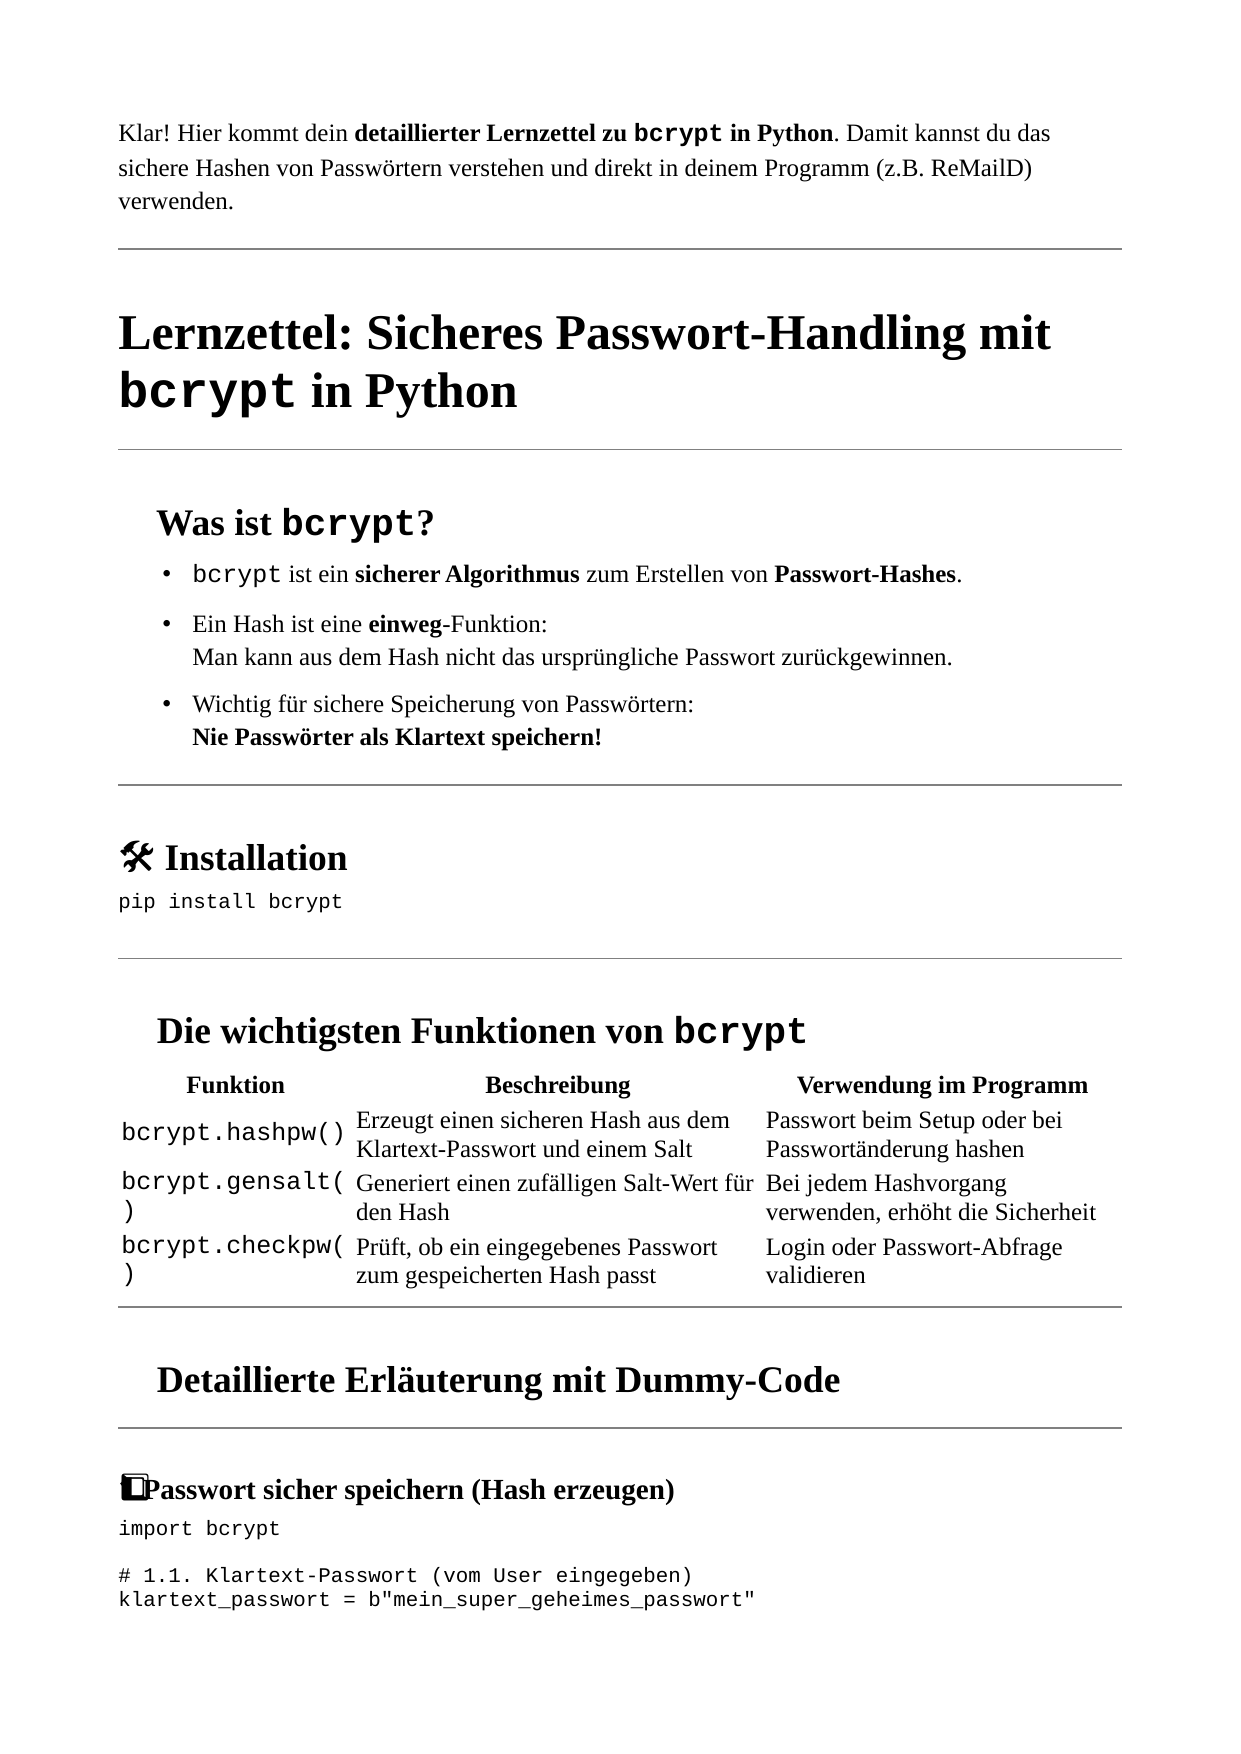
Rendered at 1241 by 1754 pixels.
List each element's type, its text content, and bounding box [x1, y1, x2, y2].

list bcrypt ist ein sicherer Algorithmus zum Erstellen von Passwort-Hashes. [162, 559, 1122, 589]
subtitle 🛠️ Installation [118, 835, 1122, 878]
text import bcrypt [118, 1518, 1122, 1541]
table_cell bcrypt.gensalt() [118, 1166, 353, 1229]
list Wichtig für sichere Speicherung von Passwörtern: Nie Passwörter als Klartext speichern! [162, 689, 1122, 751]
text pip install bcrypt [118, 891, 1122, 914]
table_cell Bei jedem Hashvorgang verwenden, erhöht die Sicherheit [763, 1166, 1122, 1229]
table_header Beschreibung [353, 1068, 763, 1102]
subtitle 📖 Detaillierte Erläuterung mit Dummy-Code [118, 1357, 1122, 1400]
table_cell bcrypt.checkpw() [118, 1229, 353, 1292]
text Klar! Hier kommt dein detaillierter Lernzettel zu bcrypt in Python. Damit kannst du das sichere Hashen von Passwörtern verstehen und direkt in deinem Programm (z.B. ReMailD) verwenden. [118, 118, 1122, 215]
table_cell Login oder Passwort-Abfrage validieren [763, 1229, 1122, 1292]
subtitle 🔎 Was ist bcrypt? [118, 500, 1122, 546]
list Ein Hash ist eine einweg-Funktion: Man kann aus dem Hash nicht das ursprüngliche Passwort zurückgewinnen. [162, 609, 1122, 670]
table_header Verwendung im Programm [763, 1068, 1122, 1102]
table_cell Generiert einen zufälligen Salt-Wert für den Hash [353, 1166, 763, 1229]
text klartext_passwort = b"mein_super_geheimes_passwort" [118, 1589, 1122, 1612]
subtitle 🧩 Die wichtigsten Funktionen von bcrypt [118, 1009, 1122, 1055]
subtitle Lernzettel: Sicheres Passwort-Handling mit bcrypt in Python [118, 303, 1122, 422]
text # 1.1. Klartext-Passwort (vom User eingegeben) [118, 1565, 1122, 1589]
subtitle 1️⃣ Passwort sicher speichern (Hash erzeugen) [118, 1472, 1122, 1505]
table_cell Prüft, ob ein eingegebenes Passwort zum gespeicherten Hash passt [353, 1229, 763, 1292]
table_cell Erzeugt einen sicheren Hash aus dem Klartext-Passwort und einem Salt [353, 1102, 763, 1166]
table_cell bcrypt.hashpw() [118, 1102, 353, 1166]
table_header Funktion [118, 1068, 353, 1102]
table_cell Passwort beim Setup oder bei Passwortänderung hashen [763, 1102, 1122, 1166]
